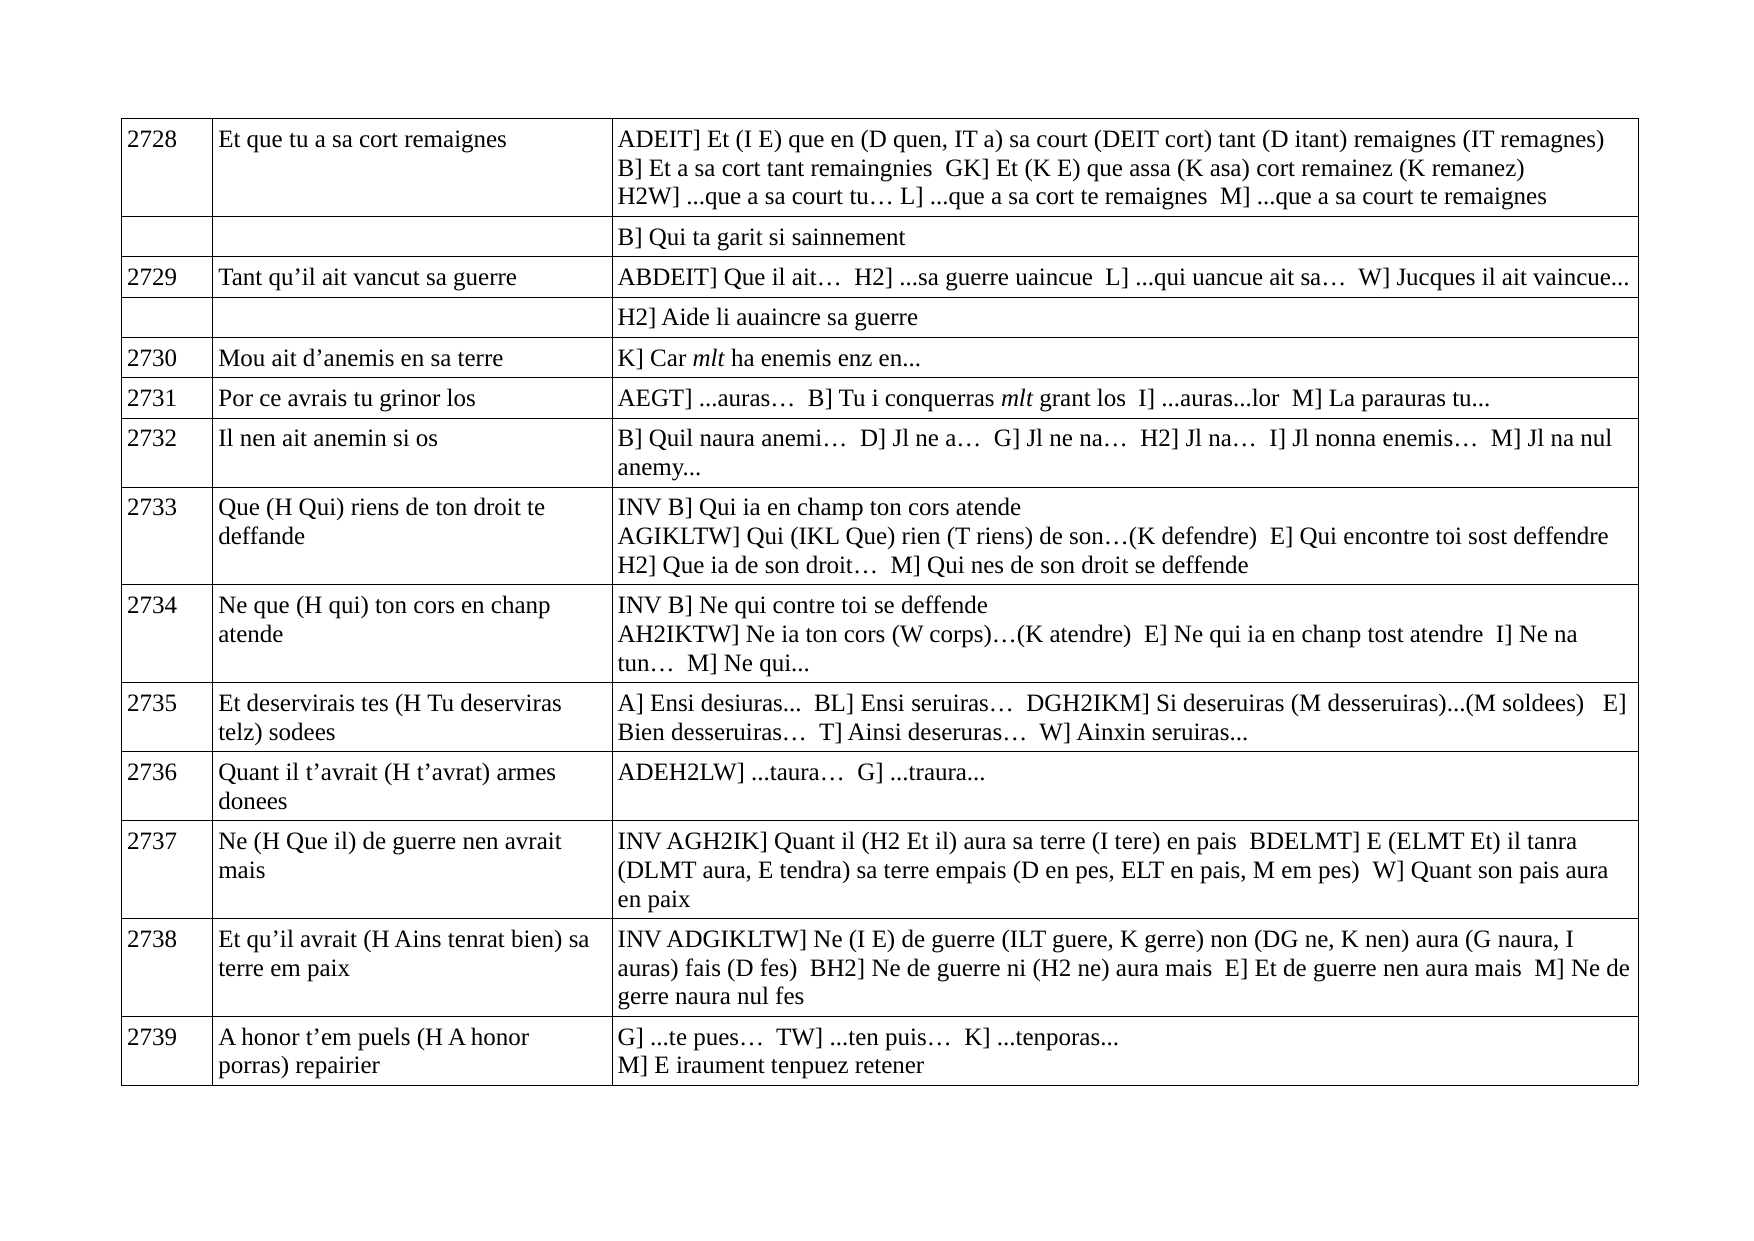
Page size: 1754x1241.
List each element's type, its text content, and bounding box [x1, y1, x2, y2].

table_cell INV B] Qui ia en champ ton cors atende AGIKLTW] Qui (IKL Que) rien (T riens) de son…(K defendre) E] Qui encontre toi sost deffendre H2] Que ia de son droit… M] Qui nes de son droit se deffende [613, 488, 1638, 584]
table_cell 2733 [122, 488, 212, 584]
table_cell AEGT] ...auras… B] Tu i conquerras mlt grant los I] ...auras...lor M] La parauras tu... [613, 378, 1638, 417]
table_cell [213, 217, 612, 256]
table_cell K] Car mlt ha enemis enz en... [613, 338, 1638, 377]
table_cell Ne (H Que il) de guerre nen avrait mais [213, 821, 612, 918]
table_cell ABDEIT] Que il ait… H2] ...sa guerre uaincue L] ...qui uancue ait sa… W] Jucques il ait vaincue... [613, 257, 1638, 297]
table_cell Tant qu’il ait vancut sa guerre [213, 257, 612, 297]
table_cell G] ...te pues… TW] ...ten puis… K] ...tenporas... M] E iraument tenpuez retener [613, 1017, 1638, 1085]
table_cell 2732 [122, 419, 212, 487]
table_cell INV AGH2IK] Quant il (H2 Et il) aura sa terre (I tere) en pais BDELMT] E (ELMT Et) il tanra (DLMT aura, E tendra) sa terre empais (D en pes, ELT en pais, M em pes) W] Quant son pais aura en paix [613, 821, 1638, 918]
table_cell Et que tu a sa cort remaignes [213, 119, 612, 216]
table_cell [122, 298, 212, 337]
table_cell 2729 [122, 257, 212, 297]
table_cell ADEIT] Et (I E) que en (D quen, IT a) sa court (DEIT cort) tant (D itant) remaignes (IT remagnes) B] Et a sa cort tant remaingnies GK] Et (K E) que assa (K asa) cort remainez (K remanez) H2W] ...que a sa court tu… L] ...que a sa cort te remaignes M] ...que a sa court te remaignes [613, 119, 1638, 216]
table_cell 2737 [122, 821, 212, 918]
table_cell INV B] Ne qui contre toi se deffende AH2IKTW] Ne ia ton cors (W corps)…(K atendre) E] Ne qui ia en chanp tost atendre I] Ne na tun… M] Ne qui... [613, 585, 1638, 682]
table_cell Por ce avrais tu grinor los [213, 378, 612, 417]
table_cell 2738 [122, 919, 212, 1016]
table_cell Quant il t’avrait (H t’avrat) armes donees [213, 752, 612, 820]
table_cell [213, 298, 612, 337]
table_cell 2730 [122, 338, 212, 377]
table_cell Que (H Qui) riens de ton droit te deffande [213, 488, 612, 584]
table_cell B] Quil naura anemi… D] Jl ne a… G] Jl ne na… H2] Jl na… I] Jl nonna enemis… M] Jl na nul anemy... [613, 419, 1638, 487]
table_cell Et deservirais tes (H Tu deserviras telz) sodees [213, 683, 612, 751]
table_cell Il nen ait anemin si os [213, 419, 612, 487]
table_cell 2739 [122, 1017, 212, 1085]
table_cell INV ADGIKLTW] Ne (I E) de guerre (ILT guere, K gerre) non (DG ne, K nen) aura (G naura, I auras) fais (D fes) BH2] Ne de guerre ni (H2 ne) aura mais E] Et de guerre nen aura mais M] Ne de gerre naura nul fes [613, 919, 1638, 1016]
table_cell 2734 [122, 585, 212, 682]
table_cell H2] Aide li auaincre sa guerre [613, 298, 1638, 337]
table_cell A] Ensi desiuras... BL] Ensi seruiras… DGH2IKM] Si deseruiras (M desseruiras)...(M soldees) E] Bien desseruiras… T] Ainsi deseruras… W] Ainxin seruiras... [613, 683, 1638, 751]
table_cell 2728 [122, 119, 212, 216]
table_cell A honor t’em puels (H A honor porras) repairier [213, 1017, 612, 1085]
table_cell Mou ait d’anemis en sa terre [213, 338, 612, 377]
table_cell 2735 [122, 683, 212, 751]
table_cell B] Qui ta garit si sainnement [613, 217, 1638, 256]
table_cell Et qu’il avrait (H Ains tenrat bien) sa terre em paix [213, 919, 612, 1016]
table_cell 2731 [122, 378, 212, 417]
table_cell Ne que (H qui) ton cors en chanp atende [213, 585, 612, 682]
table_cell [122, 217, 212, 256]
table_cell 2736 [122, 752, 212, 820]
table_cell ADEH2LW] ...taura… G] ...traura... [613, 752, 1638, 820]
